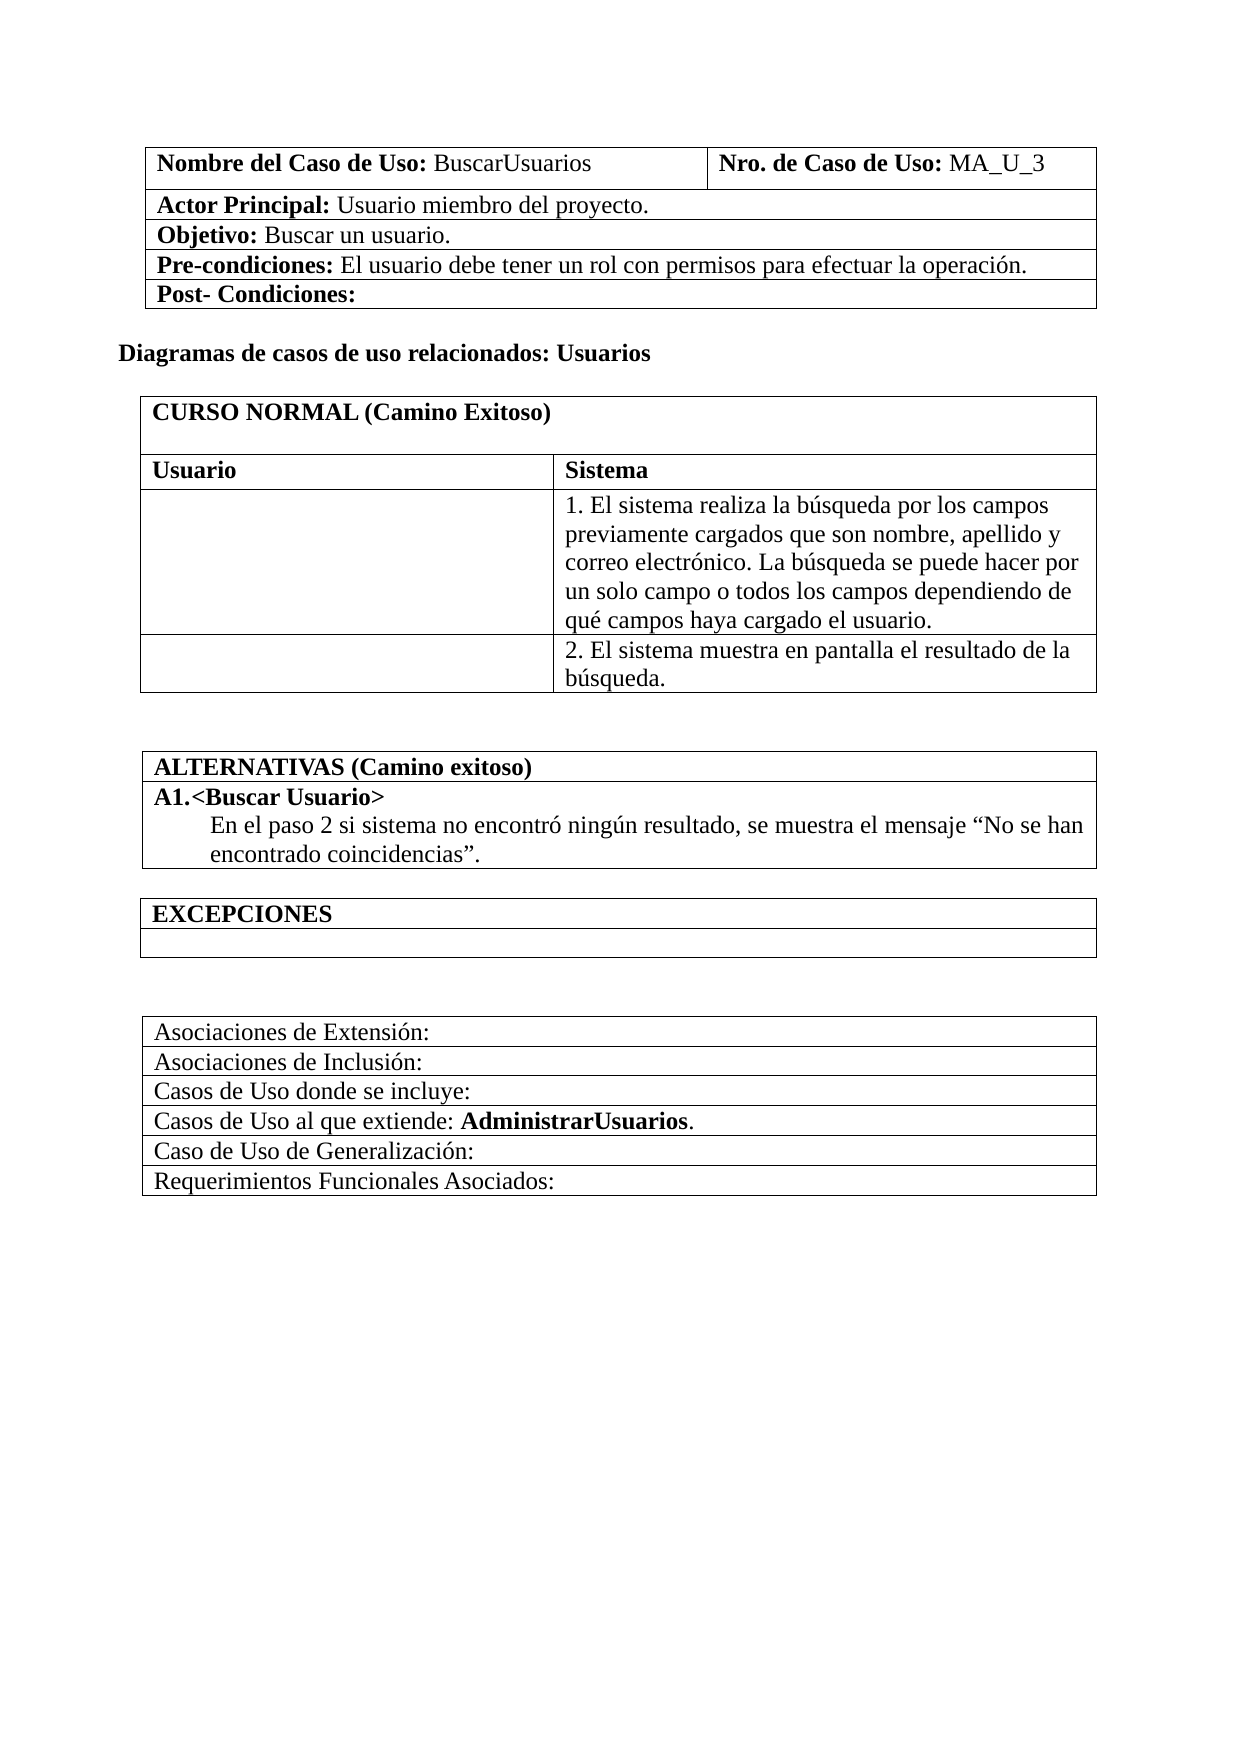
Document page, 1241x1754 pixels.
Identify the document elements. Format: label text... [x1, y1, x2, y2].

table_cell Caso de Uso de Generalización: [143, 1136, 1096, 1165]
text Diagramas de casos de uso relacionados: Usuarios [118, 338, 1122, 367]
table_cell Post- Condiciones: [146, 280, 1096, 308]
table_header Nombre del Caso de Uso: BuscarUsuarios [146, 148, 707, 189]
table_header Asociaciones de Extensión: [143, 1017, 1096, 1046]
table_cell [141, 929, 1096, 957]
table_cell Asociaciones de Inclusión: [143, 1047, 1096, 1075]
table_cell Requerimientos Funcionales Asociados: [143, 1166, 1096, 1194]
table_cell 2. El sistema muestra en pantalla el resultado de la búsqueda. [554, 635, 1096, 692]
table_cell Sistema [554, 455, 1096, 489]
table_cell Objetivo: Buscar un usuario. [146, 220, 1096, 249]
table_header CURSO NORMAL (Camino Exitoso) [141, 397, 1096, 454]
table_cell Casos de Uso al que extiende: AdministrarUsuarios. [143, 1106, 1096, 1135]
table_cell Pre-condiciones: El usuario debe tener un rol con permisos para efectuar la operación. [146, 250, 1096, 278]
table_cell [141, 635, 553, 692]
table_header EXCEPCIONES [141, 899, 1096, 927]
table_cell [141, 490, 553, 634]
table_cell Actor Principal: Usuario miembro del proyecto. [146, 190, 1096, 219]
table_header ALTERNATIVAS (Camino exitoso) [143, 752, 1096, 781]
table_cell 1. El sistema realiza la búsqueda por los campos previamente cargados que son nombre, apellido y correo electrónico. La búsqueda se puede hacer por un solo campo o todos los campos dependiendo de qué campos haya cargado el usuario. [554, 490, 1096, 634]
table_cell Usuario [141, 455, 553, 489]
table_cell <Buscar Usuario> En el paso 2 si sistema no encontró ningún resultado, se muestra el mensaje “No se han encontrado coincidencias”. [143, 782, 1096, 868]
table_header Nro. de Caso de Uso: MA_U_3 [708, 148, 1096, 189]
table_cell Casos de Uso donde se incluye: [143, 1076, 1096, 1105]
